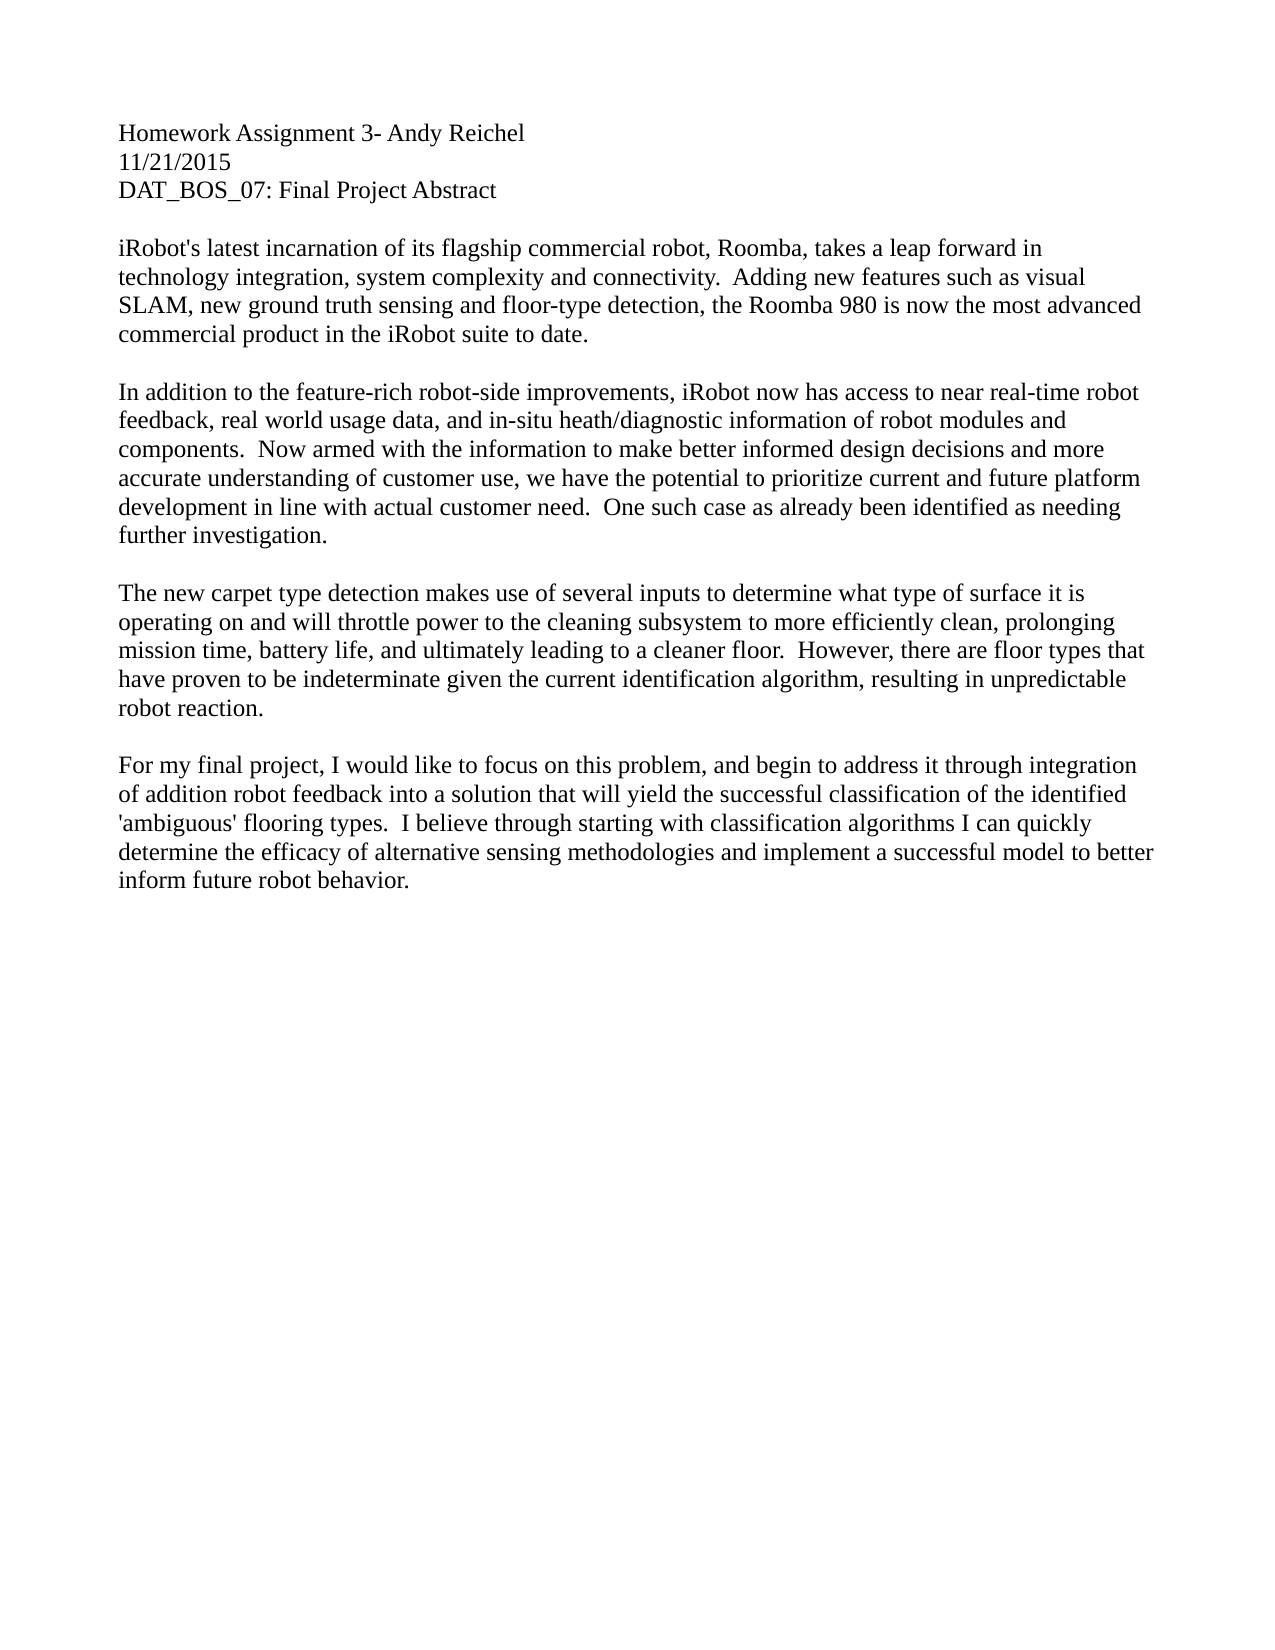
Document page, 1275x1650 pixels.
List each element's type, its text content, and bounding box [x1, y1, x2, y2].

text In addition to the feature-rich robot-side improvements, iRobot now has access to near real-time robot feedback, real world usage data, and in-situ heath/diagnostic information of robot modules and components. Now armed with the information to make better informed design decisions and more accurate understanding of customer use, we have the potential to prioritize current and future platform development in line with actual customer need. One such case as already been identified as needing further investigation. [118, 377, 1157, 549]
text DAT_BOS_07: Final Project Abstract [118, 176, 1157, 204]
text For my final project, I would like to focus on this problem, and begin to address it through integration of addition robot feedback into a solution that will yield the successful classification of the identified 'ambiguous' flooring types. I believe through starting with classification algorithms I can quickly determine the efficacy of alternative sensing methodologies and implement a successful model to better inform future robot behavior. [118, 751, 1157, 894]
text The new carpet type detection makes use of several inputs to determine what type of surface it is operating on and will throttle power to the cleaning subsystem to more efficiently clean, prolonging mission time, battery life, and ultimately leading to a cleaner floor. However, there are floor types that have proven to be indeterminate given the current identification algorithm, resulting in unpredictable robot reaction. [118, 578, 1157, 722]
text iRobot's latest incarnation of its flagship commercial robot, Roomba, takes a leap forward in technology integration, system complexity and connectivity. Adding new features such as visual SLAM, new ground truth sensing and floor-type detection, the Roomba 980 is now the most advanced commercial product in the iRobot suite to date. [118, 233, 1157, 348]
text 11/21/2015 [118, 147, 1157, 176]
text Homework Assignment 3- Andy Reichel [118, 118, 1157, 147]
